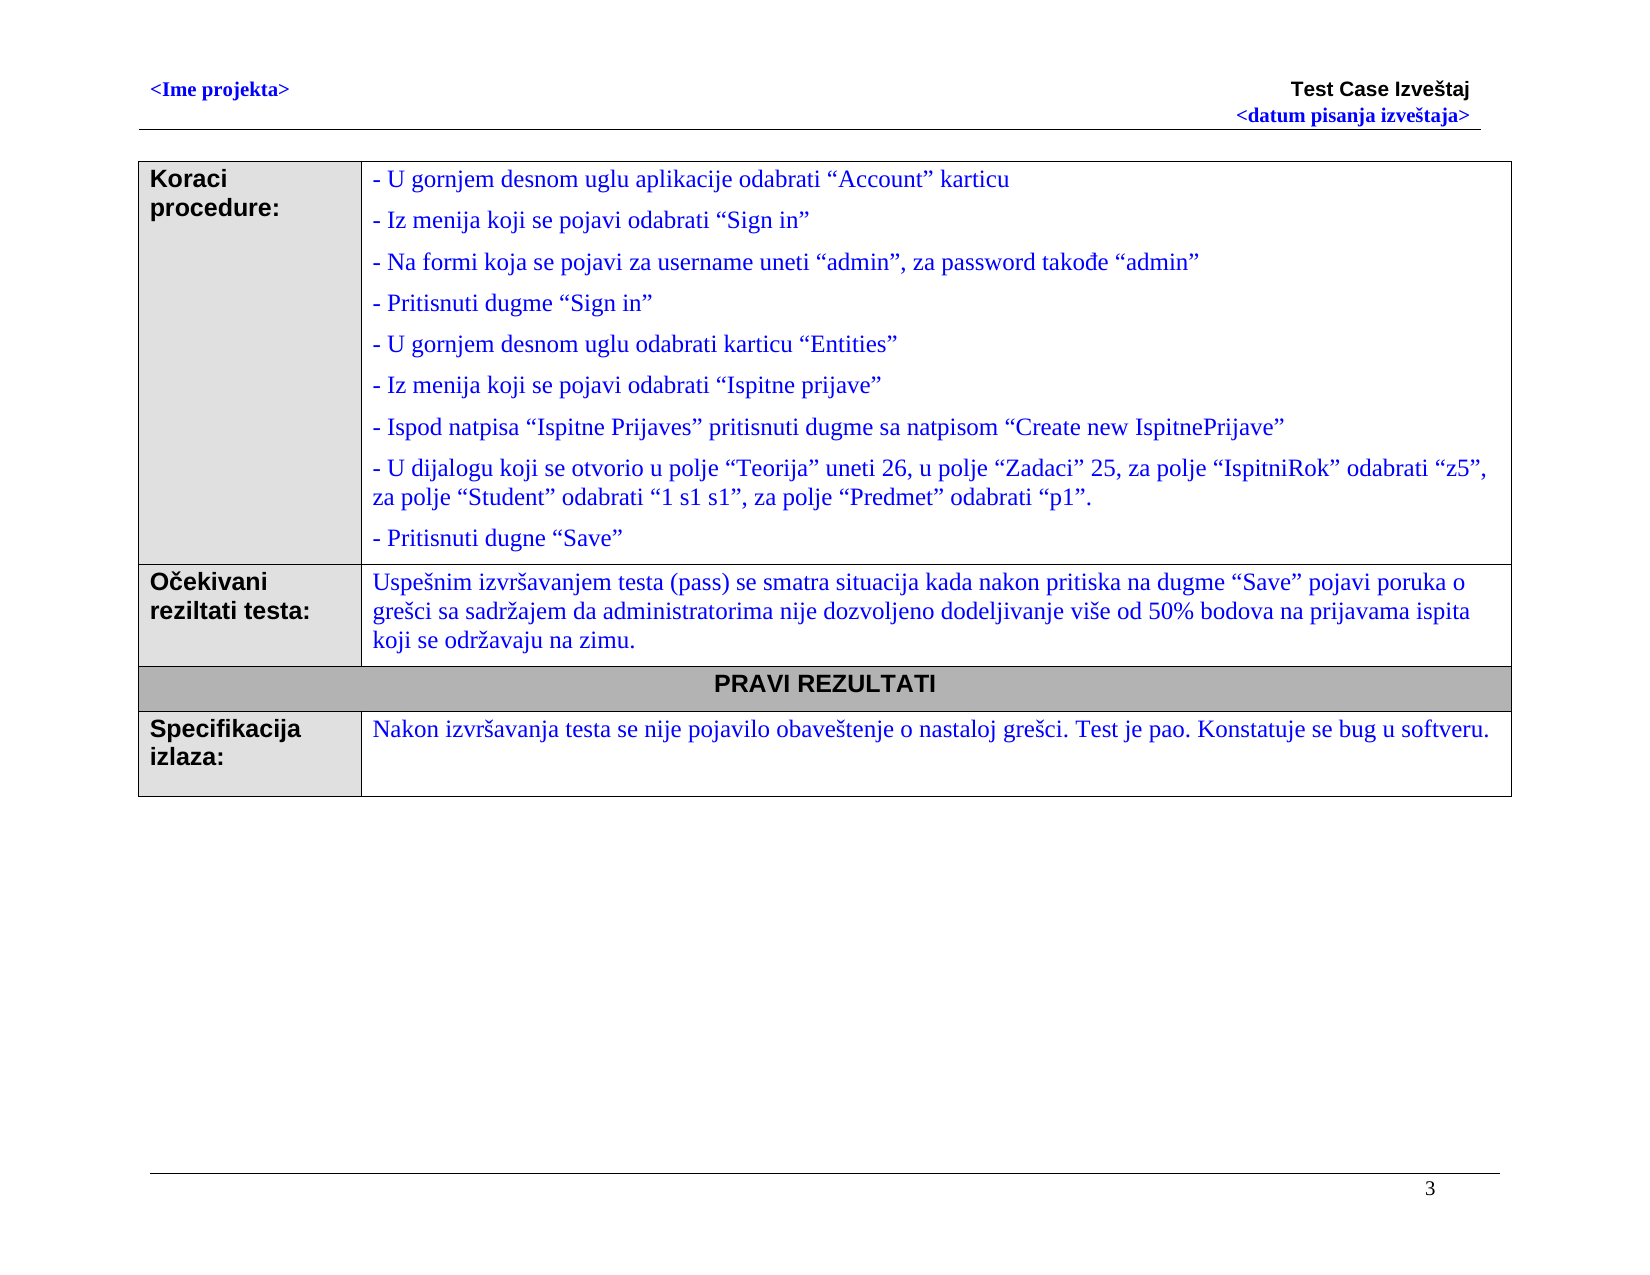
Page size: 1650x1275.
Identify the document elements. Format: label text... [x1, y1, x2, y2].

table_cell Očekivani reziltati testa: [139, 565, 361, 666]
table_cell Uspešnim izvršavanjem testa (pass) se smatra situacija kada nakon pritiska na dugme “Save” pojavi poruka o grešci sa sadržajem da administratorima nije dozvoljeno dodeljivanje više od 50% bodova na prijavama ispita koji se održavaju na zimu. [362, 565, 1511, 666]
table_cell Koraci procedure: [139, 162, 361, 564]
table_cell Specifikacija izlaza: [139, 712, 361, 796]
table_cell Nakon izvršavanja testa se nije pojavilo obaveštenje o nastaloj grešci. Test je pao. Konstatuje se bug u softveru. [362, 712, 1511, 796]
table_cell - U gornjem desnom uglu aplikacije odabrati “Account” karticu - Iz menija koji se pojavi odabrati “Sign in” - Na formi koja se pojavi za username uneti “admin”, za password takođe “admin” - Pritisnuti dugme “Sign in” - U gornjem desnom uglu odabrati karticu “Entities” - Iz menija koji se pojavi odabrati “Ispitne prijave” - Ispod natpisa “Ispitne Prijaves” pritisnuti dugme sa natpisom “Create new IspitnePrijave” - U dijalogu koji se otvorio u polje “Teorija” uneti 26, u polje “Zadaci” 25, za polje “IspitniRok” odabrati “z5”, za polje “Student” odabrati “1 s1 s1”, za polje “Predmet” odabrati “p1”. - Pritisnuti dugne “Save” [362, 162, 1511, 564]
table_cell PRAVI REZULTATI [139, 667, 1511, 711]
